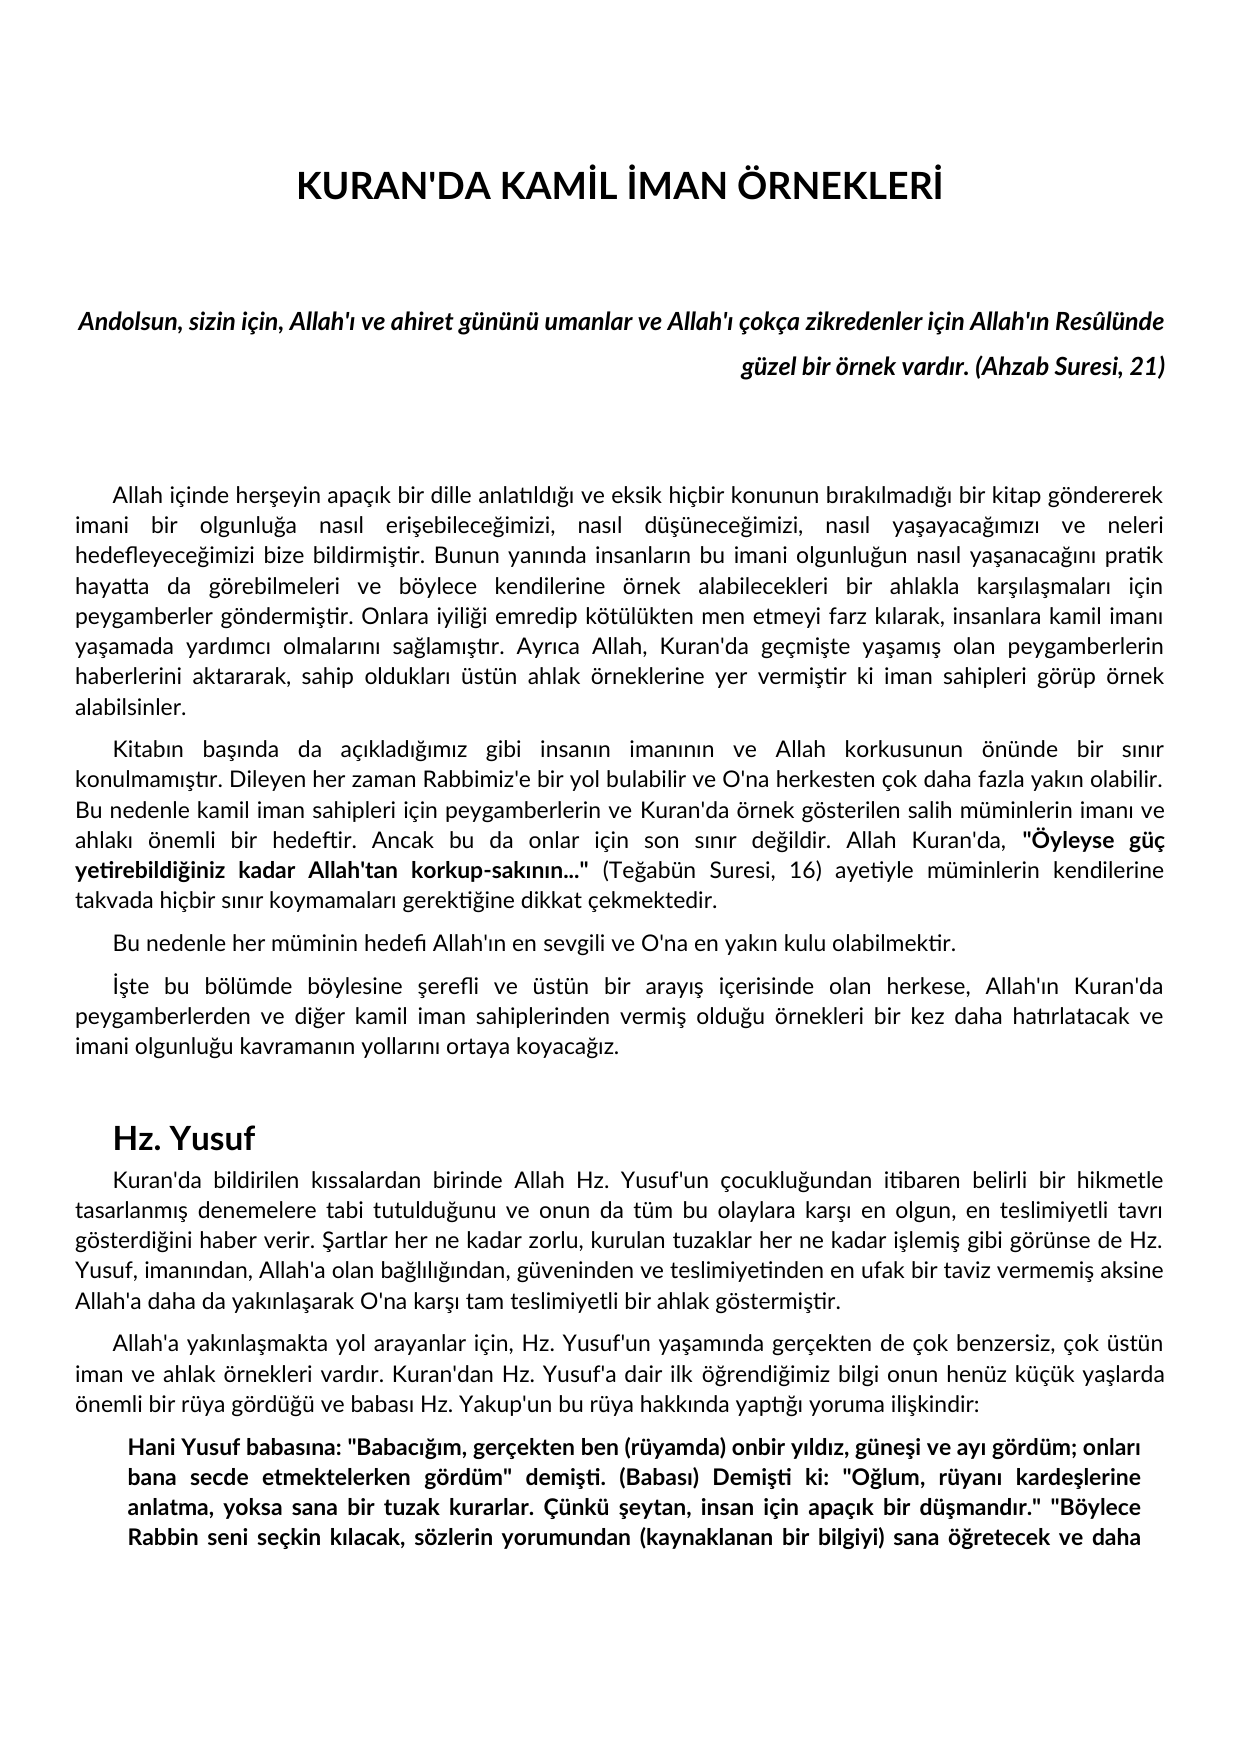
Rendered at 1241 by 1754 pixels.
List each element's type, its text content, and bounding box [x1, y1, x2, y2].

subtitle KURAN'DA KAMİL İMAN ÖRNEKLERİ [75, 162, 1165, 207]
text Bu nedenle her müminin hedefi Allah'ın en sevgili ve O'na en yakın kulu olabilmektir. [75, 929, 1165, 956]
text Kuran'da bildirilen kıssalardan birinde Allah Hz. Yusuf'un çocukluğundan itibaren belirli bir hikmetle tasarlanmış denemelere tabi tutulduğunu ve onun da tüm bu olaylara karşı en olgun, en teslimiyetli tavrı gösterdiğini haber verir. Şartlar her ne kadar zorlu, kurulan tuzaklar her ne kadar işlemiş gibi görünse de Hz. Yusuf, imanından, Allah'a olan bağlılığından, güveninden ve teslimiyetinden en ufak bir taviz vermemiş aksine Allah'a daha da yakınlaşarak O'na karşı tam teslimiyetli bir ahlak göstermiştir. [75, 1166, 1165, 1314]
text İşte bu bölümde böylesine şerefli ve üstün bir arayış içerisinde olan herkese, Allah'ın Kuran'da peygamberlerden ve diğer kamil iman sahiplerinden vermiş olduğu örnekleri bir kez daha hatırlatacak ve imani olgunluğu kavramanın yollarını ortaya koyacağız. [75, 971, 1165, 1059]
subtitle Hz. Yusuf [112, 1117, 1165, 1157]
text Andolsun, sizin için, Allah'ı ve ahiret gününü umanlar ve Allah'ı çokça zikredenler için Allah'ın Resûlünde güzel bir örnek vardır. (Ahzab Suresi, 21) [75, 305, 1165, 380]
text Allah'a yakınlaşmakta yol arayanlar için, Hz. Yusuf'un yaşamında gerçekten de çok benzersiz, çok üstün iman ve ahlak örnekleri vardır. Kuran'dan Hz. Yusuf'a dair ilk öğrendiğimiz bilgi onun henüz küçük yaşlarda önemli bir rüya gördüğü ve babası Hz. Yakup'un bu rüya hakkında yaptığı yoruma ilişkindir: [75, 1329, 1165, 1417]
text Hani Yusuf babasına: "Babacığım, gerçekten ben (rüyamda) onbir yıldız, güneşi ve ayı gördüm; onları bana secde etmektelerken gördüm" demişti. (Babası) Demişti ki: "Oğlum, rüyanı kardeşlerine anlatma, yoksa sana bir tuzak kurarlar. Çünkü şeytan, insan için apaçık bir düşmandır." "Böylece Rabbin seni seçkin kılacak, sözlerin yorumundan (kaynaklanan bir bilgiyi) sana öğretecek ve daha [127, 1432, 1143, 1550]
text Kitabın başında da açıkladığımız gibi insanın imanının ve Allah korkusunun önünde bir sınır konulmamıştır. Dileyen her zaman Rabbimiz'e bir yol bulabilir ve O'na herkesten çok daha fazla yakın olabilir. Bu nedenle kamil iman sahipleri için peygamberlerin ve Kuran'da örnek gösterilen salih müminlerin imanı ve ahlakı önemli bir hedeftir. Ancak bu da onlar için son sınır değildir. Allah Kuran'da, "Öyleyse güç yetirebildiğiniz kadar Allah'tan korkup-sakının..." (Teğabün Suresi, 16) ayetiyle müminlerin kendilerine takvada hiçbir sınır koymamaları gerektiğine dikkat çekmektedir. [75, 735, 1165, 913]
text Allah içinde herşeyin apaçık bir dille anlatıldığı ve eksik hiçbir konunun bırakılmadığı bir kitap göndererek imani bir olgunluğa nasıl erişebileceğimizi, nasıl düşüneceğimizi, nasıl yaşayacağımızı ve neleri hedefleyeceğimizi bize bildirmiştir. Bunun yanında insanların bu imani olgunluğun nasıl yaşanacağını pratik hayatta da görebilmeleri ve böylece kendilerine örnek alabilecekleri bir ahlakla karşılaşmaları için peygamberler göndermiştir. Onlara iyiliği emredip kötülükten men etmeyi farz kılarak, insanlara kamil imanı yaşamada yardımcı olmalarını sağlamıştır. Ayrıca Allah, Kuran'da geçmişte yaşamış olan peygamberlerin haberlerini aktararak, sahip oldukları üstün ahlak örneklerine yer vermiştir ki iman sahipleri görüp örnek alabilsinler. [75, 481, 1165, 720]
